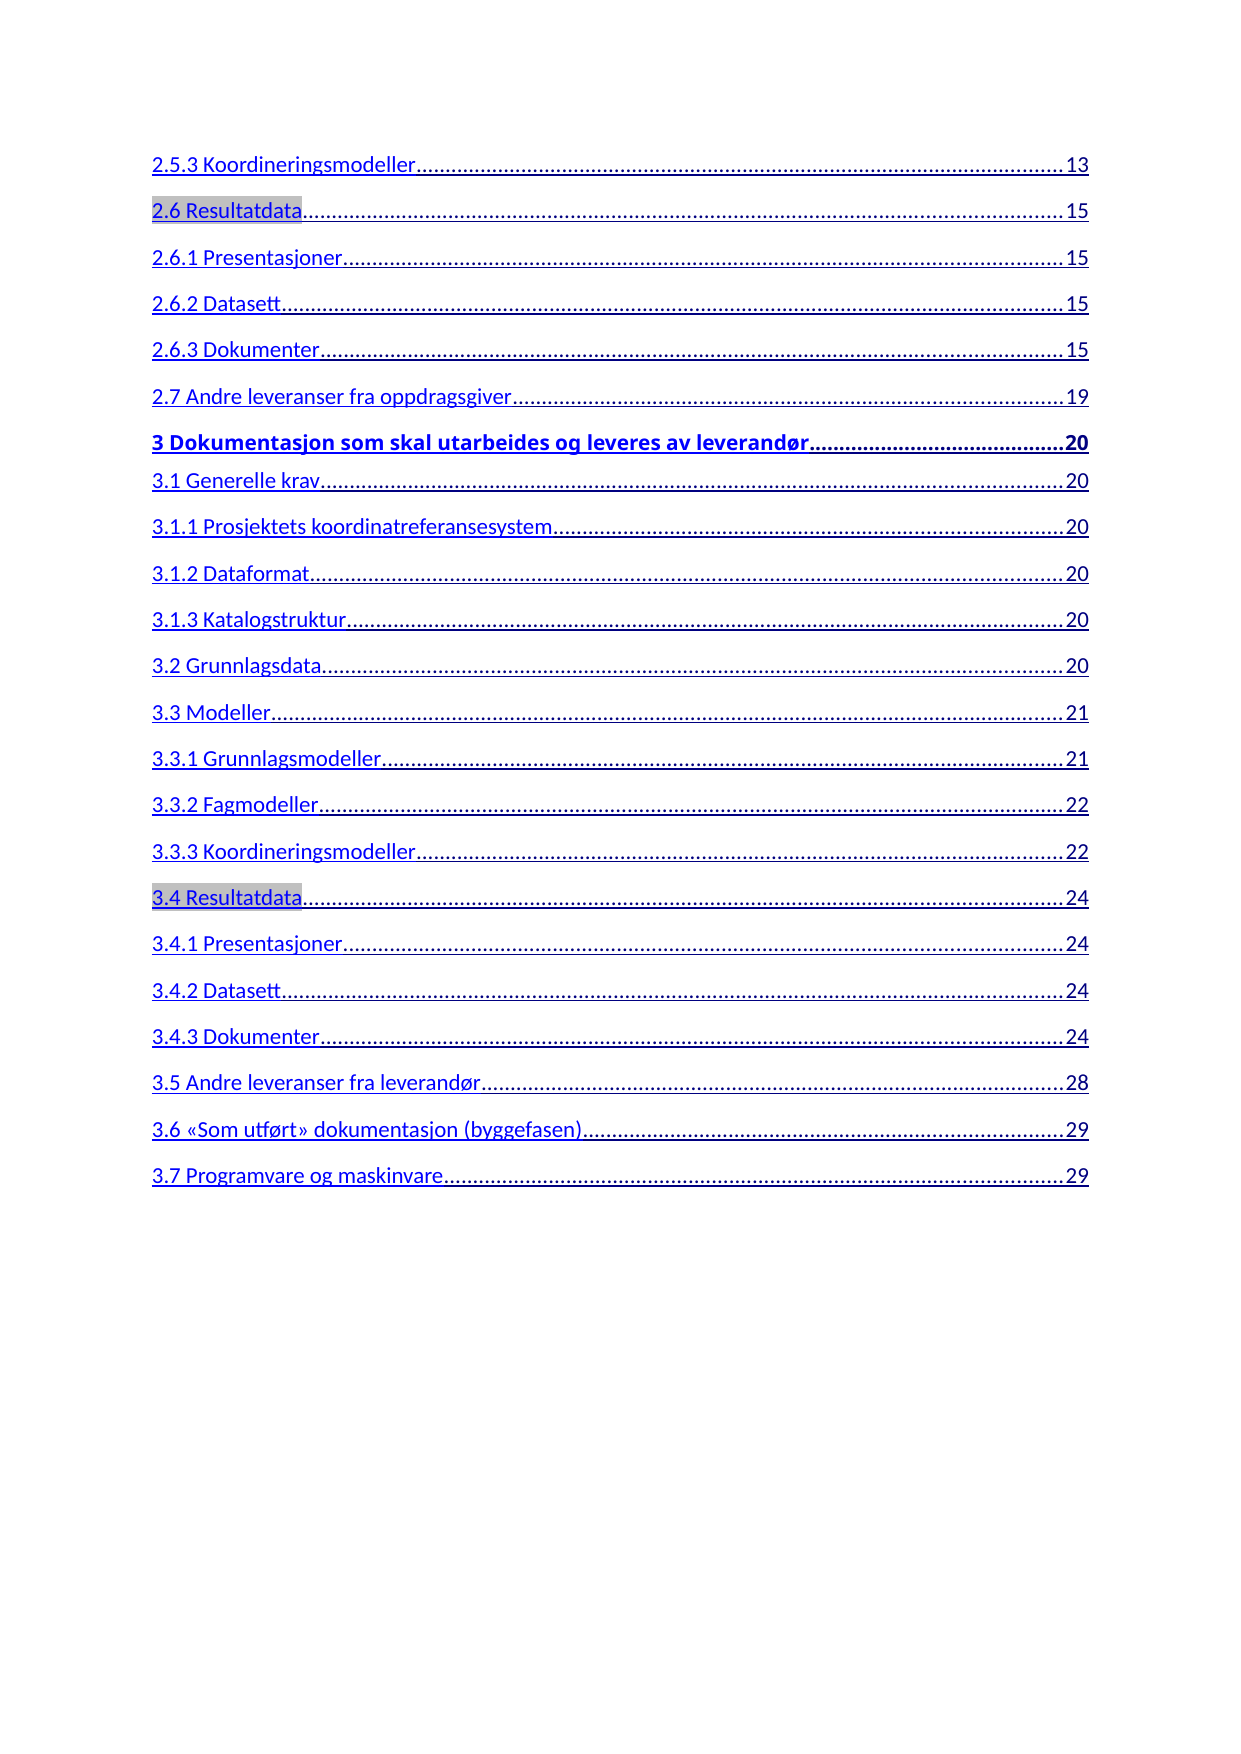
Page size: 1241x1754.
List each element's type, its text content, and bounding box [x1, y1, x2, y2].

text 3.4.3 Dokumenter 24 [152, 1022, 1089, 1046]
text 3.1.2 Dataformat 20 [152, 559, 1089, 583]
text 3.7 Programvare og maskinvare 29 [152, 1161, 1089, 1185]
text 2.5.3 Koordineringsmodeller 13 [152, 150, 1089, 174]
text 2.6 Resultatdata 15 [152, 196, 1089, 221]
text 3.3.1 Grunnlagsmodeller 21 [152, 744, 1089, 768]
text 2.6.3 Dokumenter 15 [152, 335, 1089, 359]
text 3.4.2 Datasett 24 [152, 976, 1089, 1000]
text 3.1.1 Prosjektets koordinatreferansesystem 20 [152, 512, 1089, 536]
text 2.6.2 Datasett 15 [152, 289, 1089, 313]
text 3.4 Resultatdata 24 [152, 883, 1089, 907]
text 3.3 Modeller 21 [152, 698, 1089, 722]
text 3.2 Grunnlagsdata 20 [152, 651, 1089, 676]
text 3.1.3 Katalogstruktur 20 [152, 605, 1089, 629]
text 2.7 Andre leveranser fra oppdragsgiver 19 [152, 382, 1089, 406]
text 3.4.1 Presentasjoner 24 [152, 929, 1089, 954]
text 3.5 Andre leveranser fra leverandør 28 [152, 1068, 1089, 1093]
text 3.3.2 Fagmodeller 22 [152, 790, 1089, 814]
text 3.6 «Som utført» dokumentasjon (byggefasen) 29 [152, 1115, 1089, 1139]
text 3.1 Generelle krav 20 [152, 466, 1089, 490]
text 3 Dokumentasjon som skal utarbeides og leveres av leverandør 20 [152, 428, 1089, 452]
text 2.6.1 Presentasjoner 15 [152, 243, 1089, 267]
text 3.3.3 Koordineringsmodeller 22 [152, 837, 1089, 861]
